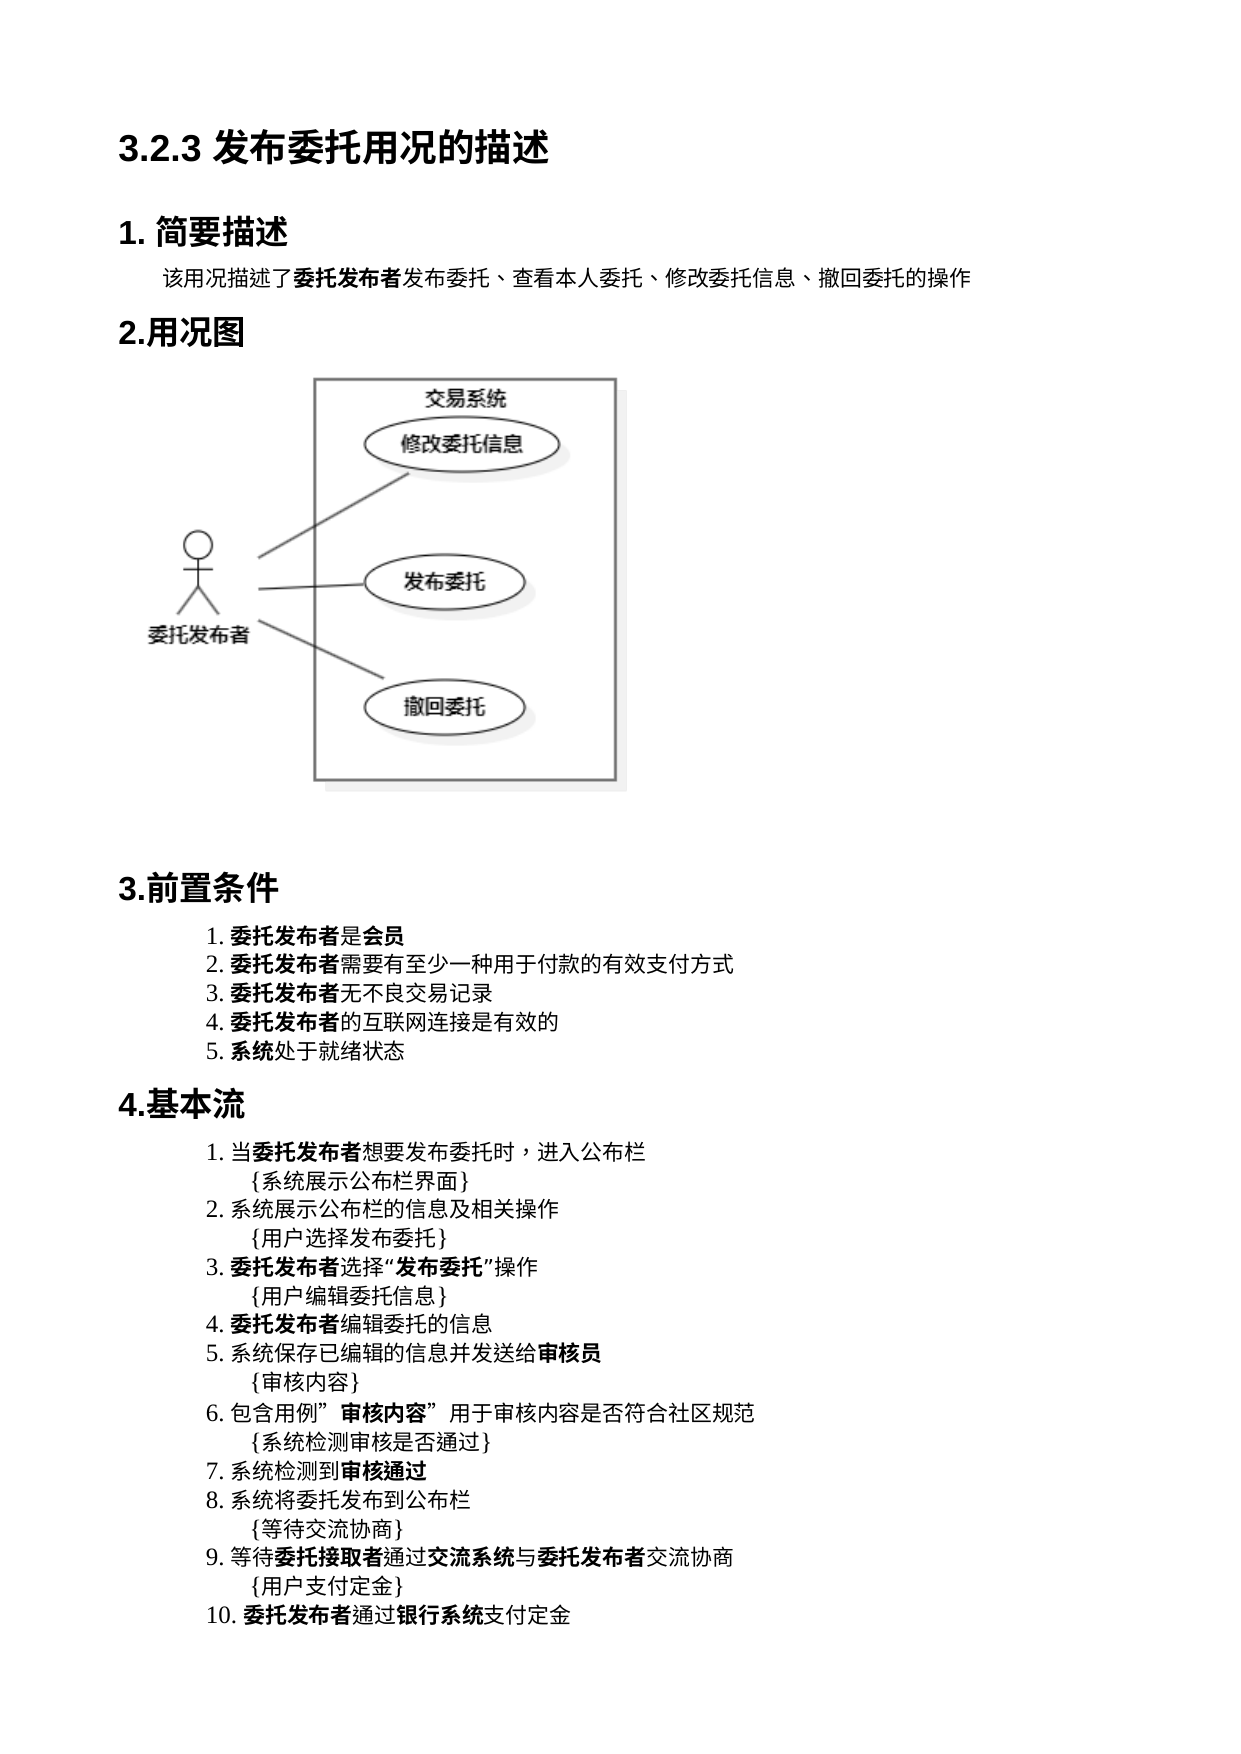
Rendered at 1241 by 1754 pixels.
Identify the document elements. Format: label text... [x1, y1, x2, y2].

list 当委托发布者想要发布委托时，进入公布栏 [206, 1137, 1122, 1166]
subtitle 4.基本流 [118, 1085, 1122, 1124]
list 委托发布者编辑委托的信息 [206, 1309, 1122, 1338]
text {等待交流协商} [206, 1514, 1122, 1542]
subtitle 2.用况图 [118, 313, 1122, 352]
list 系统展示公布栏的信息及相关操作 [206, 1194, 1122, 1223]
list 委托发布者通过银行系统支付定金 [206, 1600, 1122, 1629]
list 等待委托接取者通过交流系统与委托发布者交流协商 [206, 1542, 1122, 1571]
list 包含用例”审核内容”用于审核内容是否符合社区规范 [206, 1396, 1122, 1427]
text 该用况描述了委托发布者发布委托、查看本人委托、修改委托信息、撤回委托的操作 [118, 266, 1122, 292]
list 系统将委托发布到公布栏 [206, 1485, 1122, 1514]
list 委托发布者选择“发布委托”操作 [206, 1252, 1122, 1281]
text {用户选择发布委托} [206, 1223, 1122, 1252]
list 委托发布者需要有至少一种用于付款的有效支付方式 [206, 949, 1122, 978]
list 委托发布者的互联网连接是有效的 [206, 1007, 1122, 1036]
text {用户编辑委托信息} [206, 1281, 1122, 1309]
list 系统处于就绪状态 [206, 1036, 1122, 1064]
text {系统展示公布栏界面} [206, 1166, 1122, 1194]
list 委托发布者是会员 [206, 921, 1122, 949]
text {系统检测审核是否通过} [206, 1427, 1122, 1456]
list 委托发布者无不良交易记录 [206, 978, 1122, 1007]
subtitle 1. 简要描述 [118, 206, 1122, 254]
list 系统检测到审核通过 [206, 1456, 1122, 1485]
subtitle 3.前置条件 [118, 869, 1122, 908]
picture [124, 364, 679, 843]
subtitle 3.2.3 发布委托用况的描述 [118, 118, 1122, 172]
text {用户支付定金} [206, 1571, 1122, 1600]
list 系统保存已编辑的信息并发送给审核员 [206, 1338, 1122, 1367]
text {审核内容} [206, 1367, 1122, 1396]
